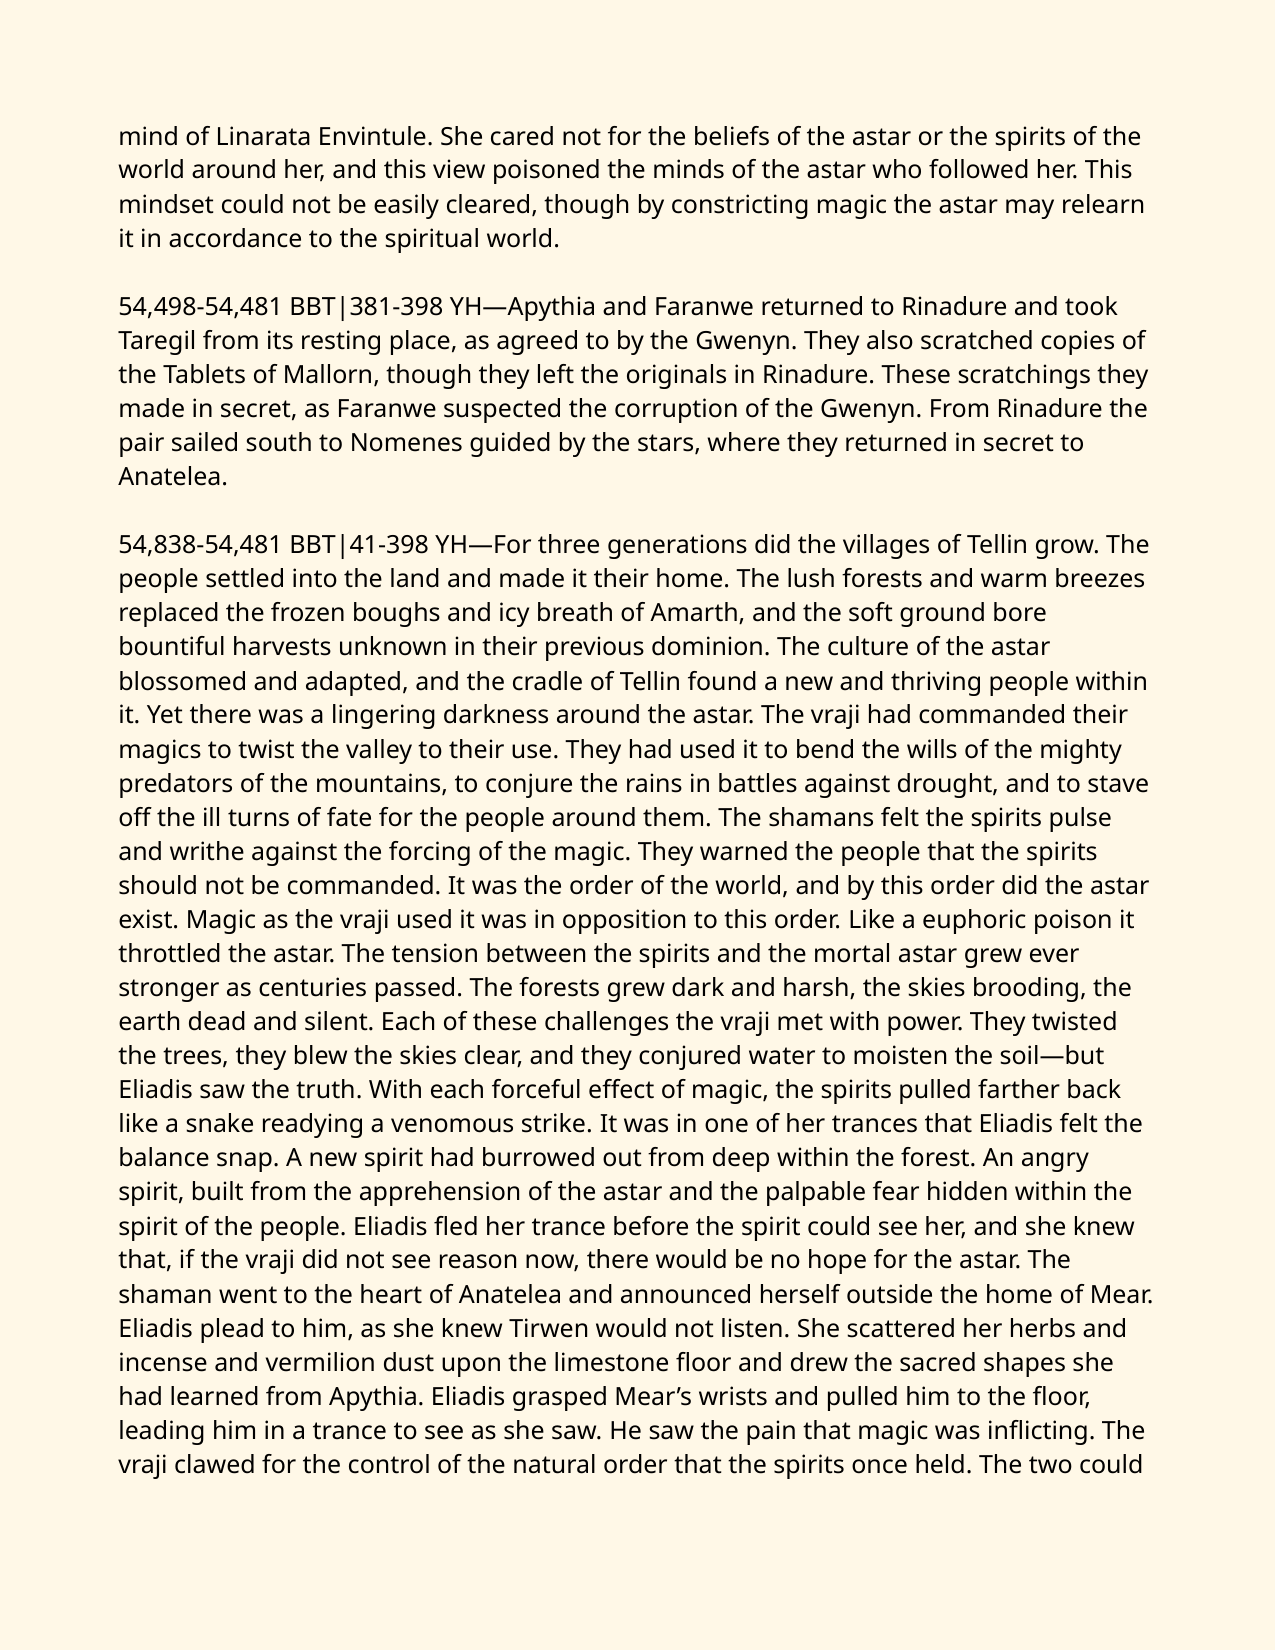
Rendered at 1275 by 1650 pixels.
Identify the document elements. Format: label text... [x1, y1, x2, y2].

text 54,498-54,481 BBT|381-398 YH—Apythia and Faranwe returned to Rinadure and took Taregil from its resting place, as agreed to by the Gwenyn. They also scratched copies of the Tablets of Mallorn, though they left the originals in Rinadure. These scratchings they made in secret, as Faranwe suspected the corruption of the Gwenyn. From Rinadure the pair sailed south to Nomenes guided by the stars, where they returned in secret to Anatelea. [118, 288, 1157, 493]
text 54,838-54,481 BBT|41-398 YH—For three generations did the villages of Tellin grow. The people settled into the land and made it their home. The lush forests and warm breezes replaced the frozen boughs and icy breath of Amarth, and the soft ground bore bountiful harvests unknown in their previous dominion. The culture of the astar blossomed and adapted, and the cradle of Tellin found a new and thriving people within it. Yet there was a lingering darkness around the astar. The vraji had commanded their magics to twist the valley to their use. They had used it to bend the wills of the mighty predators of the mountains, to conjure the rains in battles against drought, and to stave off the ill turns of fate for the people around them. The shamans felt the spirits pulse and writhe against the forcing of the magic. They warned the people that the spirits should not be commanded. It was the order of the world, and by this order did the astar exist. Magic as the vraji used it was in opposition to this order. Like a euphoric poison it throttled the astar. The tension between the spirits and the mortal astar grew ever stronger as centuries passed. The forests grew dark and harsh, the skies brooding, the earth dead and silent. Each of these challenges the vraji met with power. They twisted the trees, they blew the skies clear, and they conjured water to moisten the soil—but Eliadis saw the truth. With each forceful effect of magic, the spirits pulled farther back like a snake readying a venomous strike. It was in one of her trances that Eliadis felt the balance snap. A new spirit had burrowed out from deep within the forest. An angry spirit, built from the apprehension of the astar and the palpable fear hidden within the spirit of the people. Eliadis fled her trance before the spirit could see her, and she knew that, if the vraji did not see reason now, there would be no hope for the astar. The shaman went to the heart of Anatelea and announced herself outside the home of Mear. Eliadis plead to him, as she knew Tirwen would not listen. She scattered her herbs and incense and vermilion dust upon the limestone floor and drew the sacred shapes she had learned from Apythia. Eliadis grasped Mear’s wrists and pulled him to the floor, leading him in a trance to see as she saw. He saw the pain that magic was inflicting. The vraji clawed for the control of the natural order that the spirits once held. The two could [118, 527, 1157, 1481]
text mind of Linarata Envintule. She cared not for the beliefs of the astar or the spirits of the world around her, and this view poisoned the minds of the astar who followed her. This mindset could not be easily cleared, though by constricting magic the astar may relearn it in accordance to the spiritual world. [118, 118, 1157, 254]
